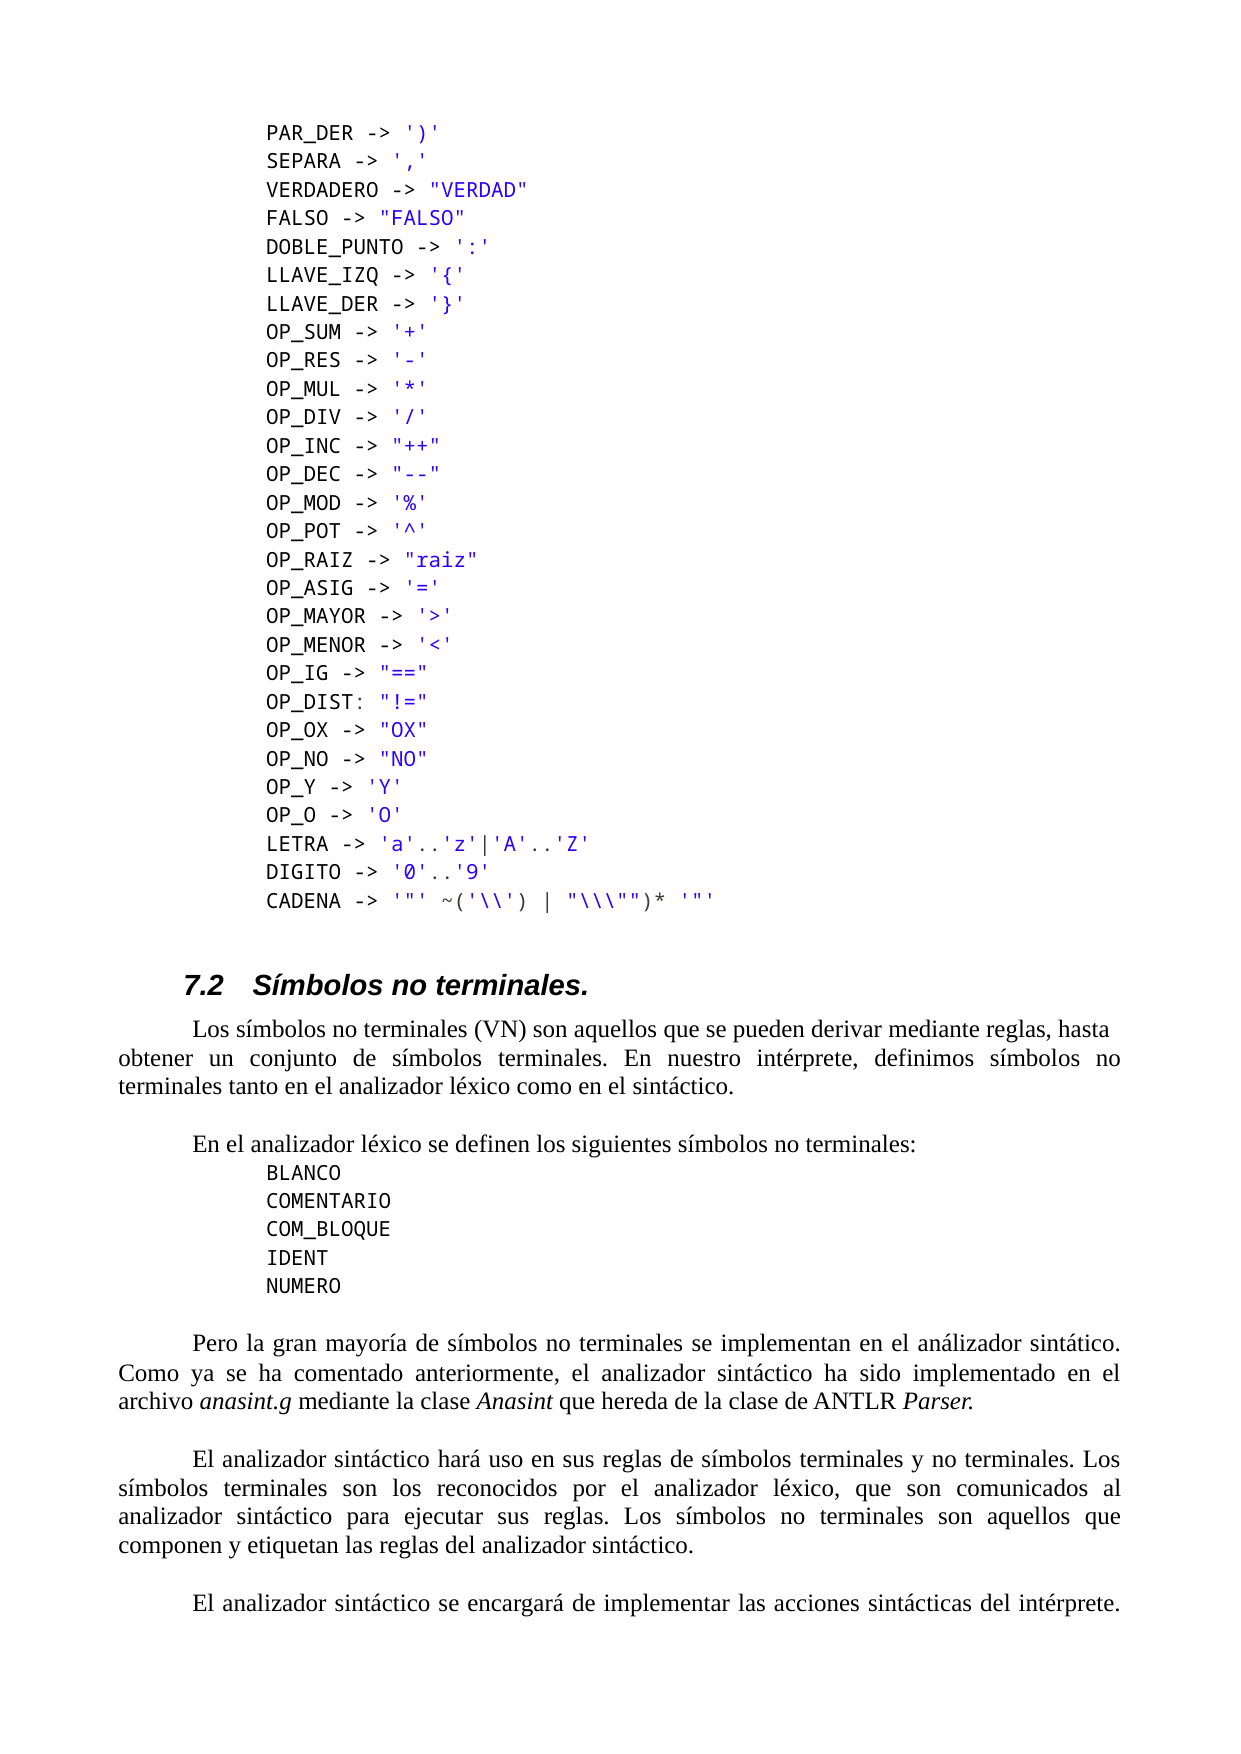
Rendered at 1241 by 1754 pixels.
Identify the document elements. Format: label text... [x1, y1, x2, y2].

text VERDADERO -> "VERDAD" [118, 175, 1122, 203]
text NUMERO [118, 1271, 1122, 1300]
text El analizador sintáctico se encargará de implementar las acciones sintácticas del intérprete. [118, 1588, 1122, 1616]
text OP_O -> 'O' [118, 801, 1122, 829]
text OP_RAIZ -> "raiz" [118, 545, 1122, 573]
text COM_BLOQUE [118, 1214, 1122, 1243]
text OP_RES -> '-' [118, 346, 1122, 374]
text IDENT [118, 1243, 1122, 1271]
text OP_SUM -> '+' [118, 317, 1122, 346]
text OP_MOD -> '%' [118, 488, 1122, 516]
text OP_DIST: "!=" [118, 687, 1122, 715]
text OP_MENOR -> '<' [118, 630, 1122, 658]
text Los símbolos no terminales (VN) son aquellos que se pueden derivar mediante reglas, hasta [118, 1014, 1122, 1043]
text OP_IG -> "==" [118, 658, 1122, 687]
text COMENTARIO [118, 1186, 1122, 1214]
text SEPARA -> ',' [118, 147, 1122, 175]
text LLAVE_DER -> '}' [118, 289, 1122, 317]
text OP_DIV -> '/' [118, 402, 1122, 431]
text DOBLE_PUNTO -> ':' [118, 232, 1122, 260]
text Pero la gran mayoría de símbolos no terminales se implementan en el análizador sintático. Como ya se ha comentado anteriormente, el analizador sintáctico ha sido implementado en el archivo anasint.g mediante la clase Anasint que hereda de la clase de ANTLR Parser. [118, 1328, 1122, 1415]
text OP_Y -> 'Y' [118, 772, 1122, 801]
text BLANCO [118, 1158, 1122, 1186]
text OP_OX -> "OX" [118, 715, 1122, 744]
text LETRA -> 'a'..'z'|'A'..'Z' [118, 829, 1122, 857]
text DIGITO -> '0'..'9' [118, 857, 1122, 886]
text OP_DEC -> "--" [118, 459, 1122, 488]
text obtener un conjunto de símbolos terminales. En nuestro intérprete, definimos símbolos no terminales tanto en el analizador léxico como en el sintáctico. [118, 1043, 1122, 1100]
text FALSO -> "FALSO" [118, 203, 1122, 232]
text El analizador sintáctico hará uso en sus reglas de símbolos terminales y no terminales. Los símbolos terminales son los reconocidos por el analizador léxico, que son comunicados al analizador sintáctico para ejecutar sus reglas. Los símbolos no terminales son aquellos que componen y etiquetan las reglas del analizador sintáctico. [118, 1444, 1122, 1559]
text En el analizador léxico se definen los siguientes símbolos no terminales: [118, 1129, 1122, 1158]
text OP_MUL -> '*' [118, 374, 1122, 402]
text OP_MAYOR -> '>' [118, 602, 1122, 630]
text OP_NO -> "NO" [118, 744, 1122, 772]
text OP_INC -> "++" [118, 431, 1122, 459]
text OP_ASIG -> '=' [118, 573, 1122, 602]
subtitle Símbolos no terminales. [178, 968, 1122, 1001]
text OP_POT -> '^' [118, 516, 1122, 545]
text CADENA -> '"' ~('\\') | "\\\"")* '"' [118, 886, 1122, 914]
text PAR_DER -> ')' [118, 118, 1122, 147]
text LLAVE_IZQ -> '{' [118, 260, 1122, 289]
